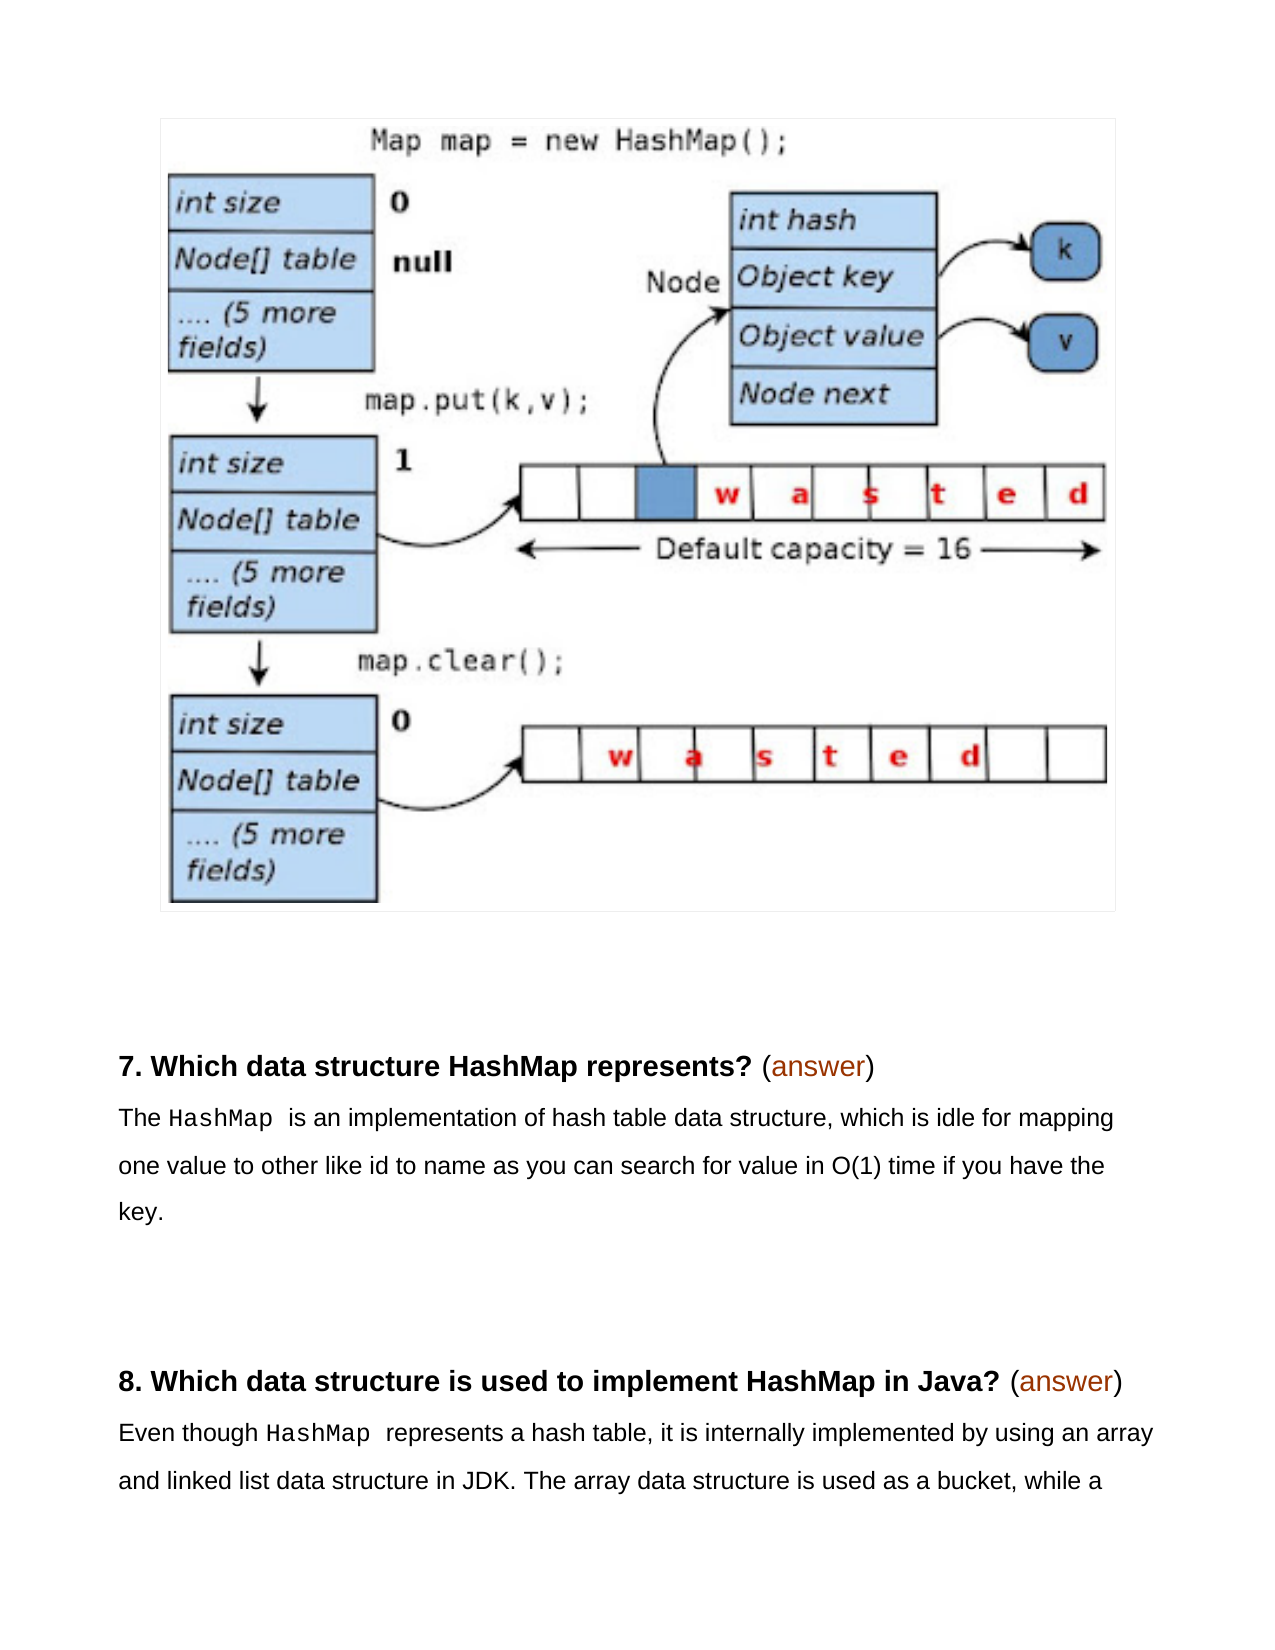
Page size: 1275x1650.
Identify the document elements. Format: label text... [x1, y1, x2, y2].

subtitle 7. Which data structure HashMap represents? (answer) [118, 1049, 1157, 1083]
subtitle 8. Which data structure is used to implement HashMap in Java? (answer) [118, 1364, 1157, 1398]
text The HashMap is an implementation of hash table data structure, which is idle for mapping one value to other like id to name as you can search for value in O(1) time if you have the key. [118, 1103, 1157, 1318]
picture [167, 126, 1108, 903]
text Even though HashMap represents a hash table, it is internally implemented by using an array and linked list data structure in JDK. The array data structure is used as a bucket, while a [118, 1418, 1157, 1495]
